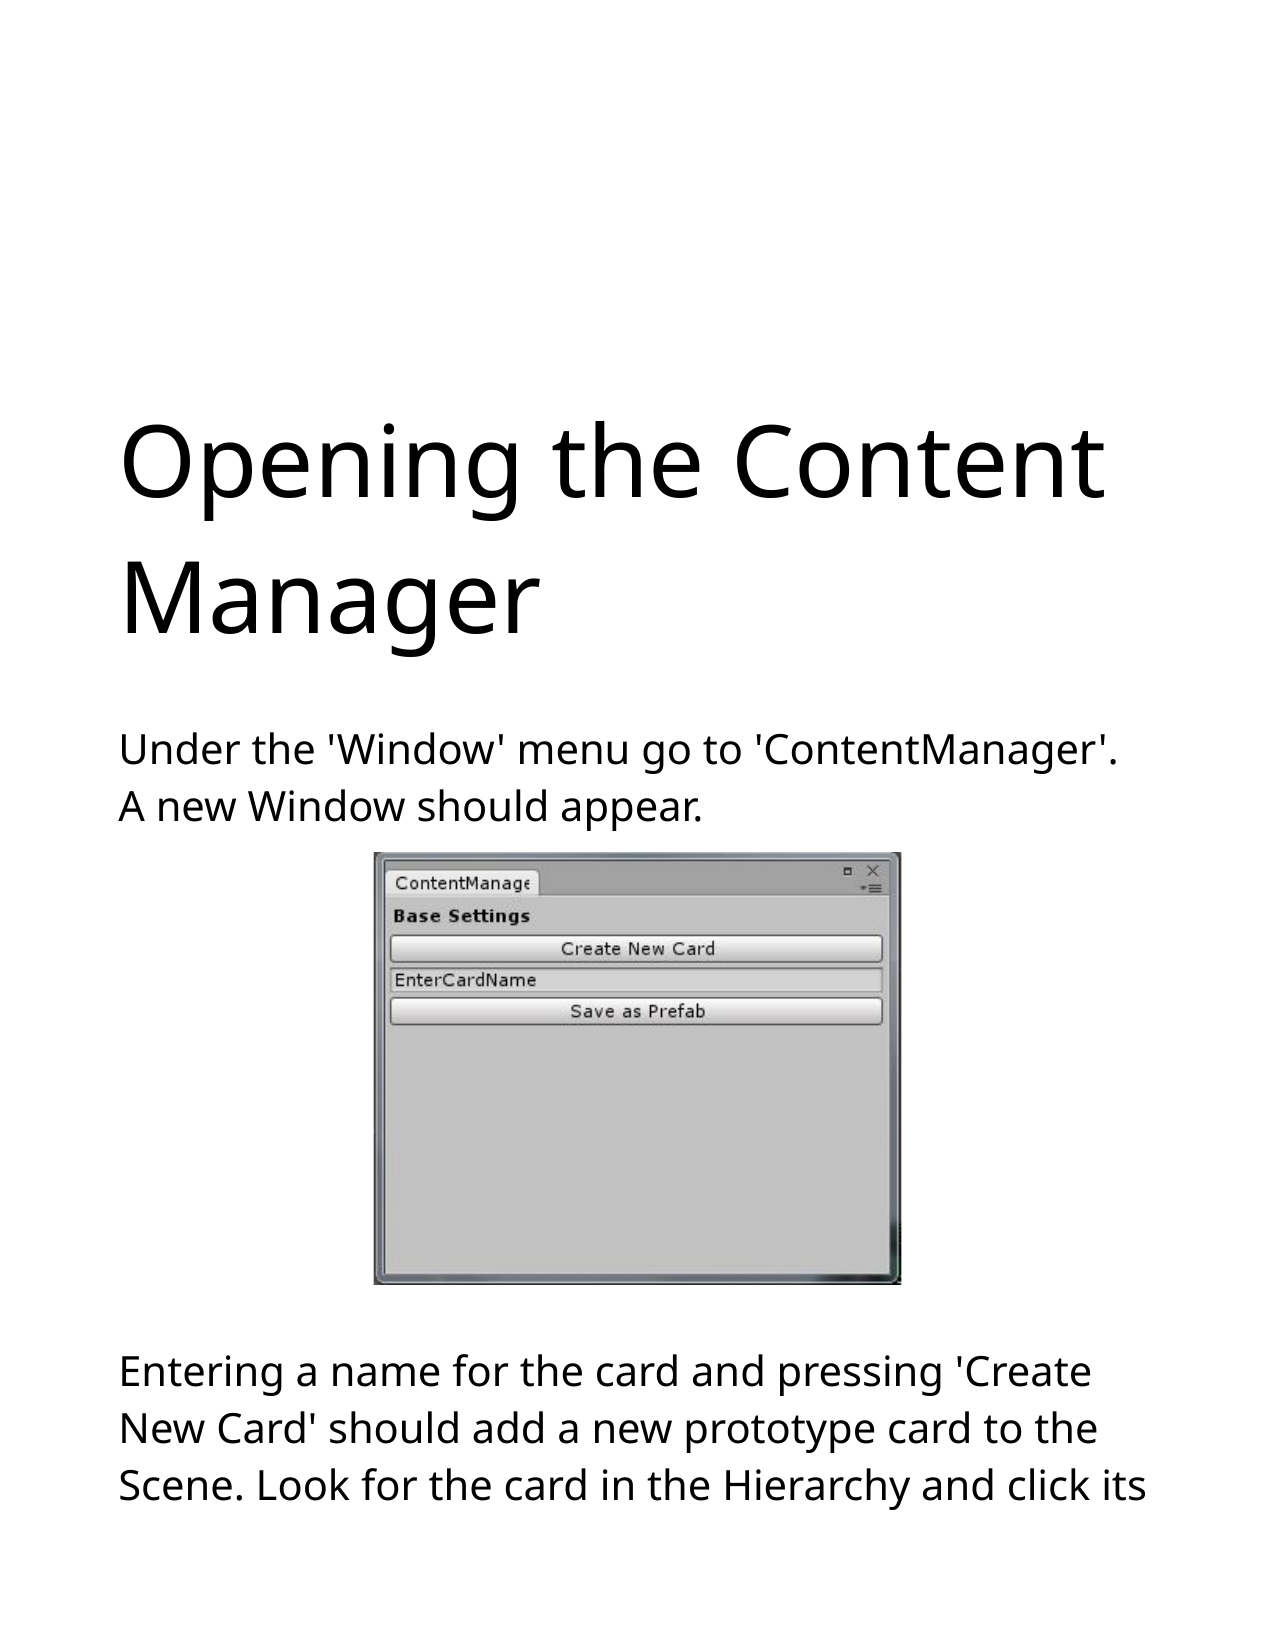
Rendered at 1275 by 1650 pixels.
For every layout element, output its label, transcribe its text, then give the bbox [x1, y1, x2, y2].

text A new Window should appear. [118, 777, 1157, 833]
picture [373, 852, 902, 1285]
text Under the 'Window' menu go to 'ContentManager'. [118, 720, 1157, 777]
text Opening the Content Manager [118, 391, 1157, 663]
text Entering a name for the card and pressing 'Create New Card' should add a new prototype card to the Scene. Look for the card in the Hierarchy and click its [118, 1342, 1157, 1512]
